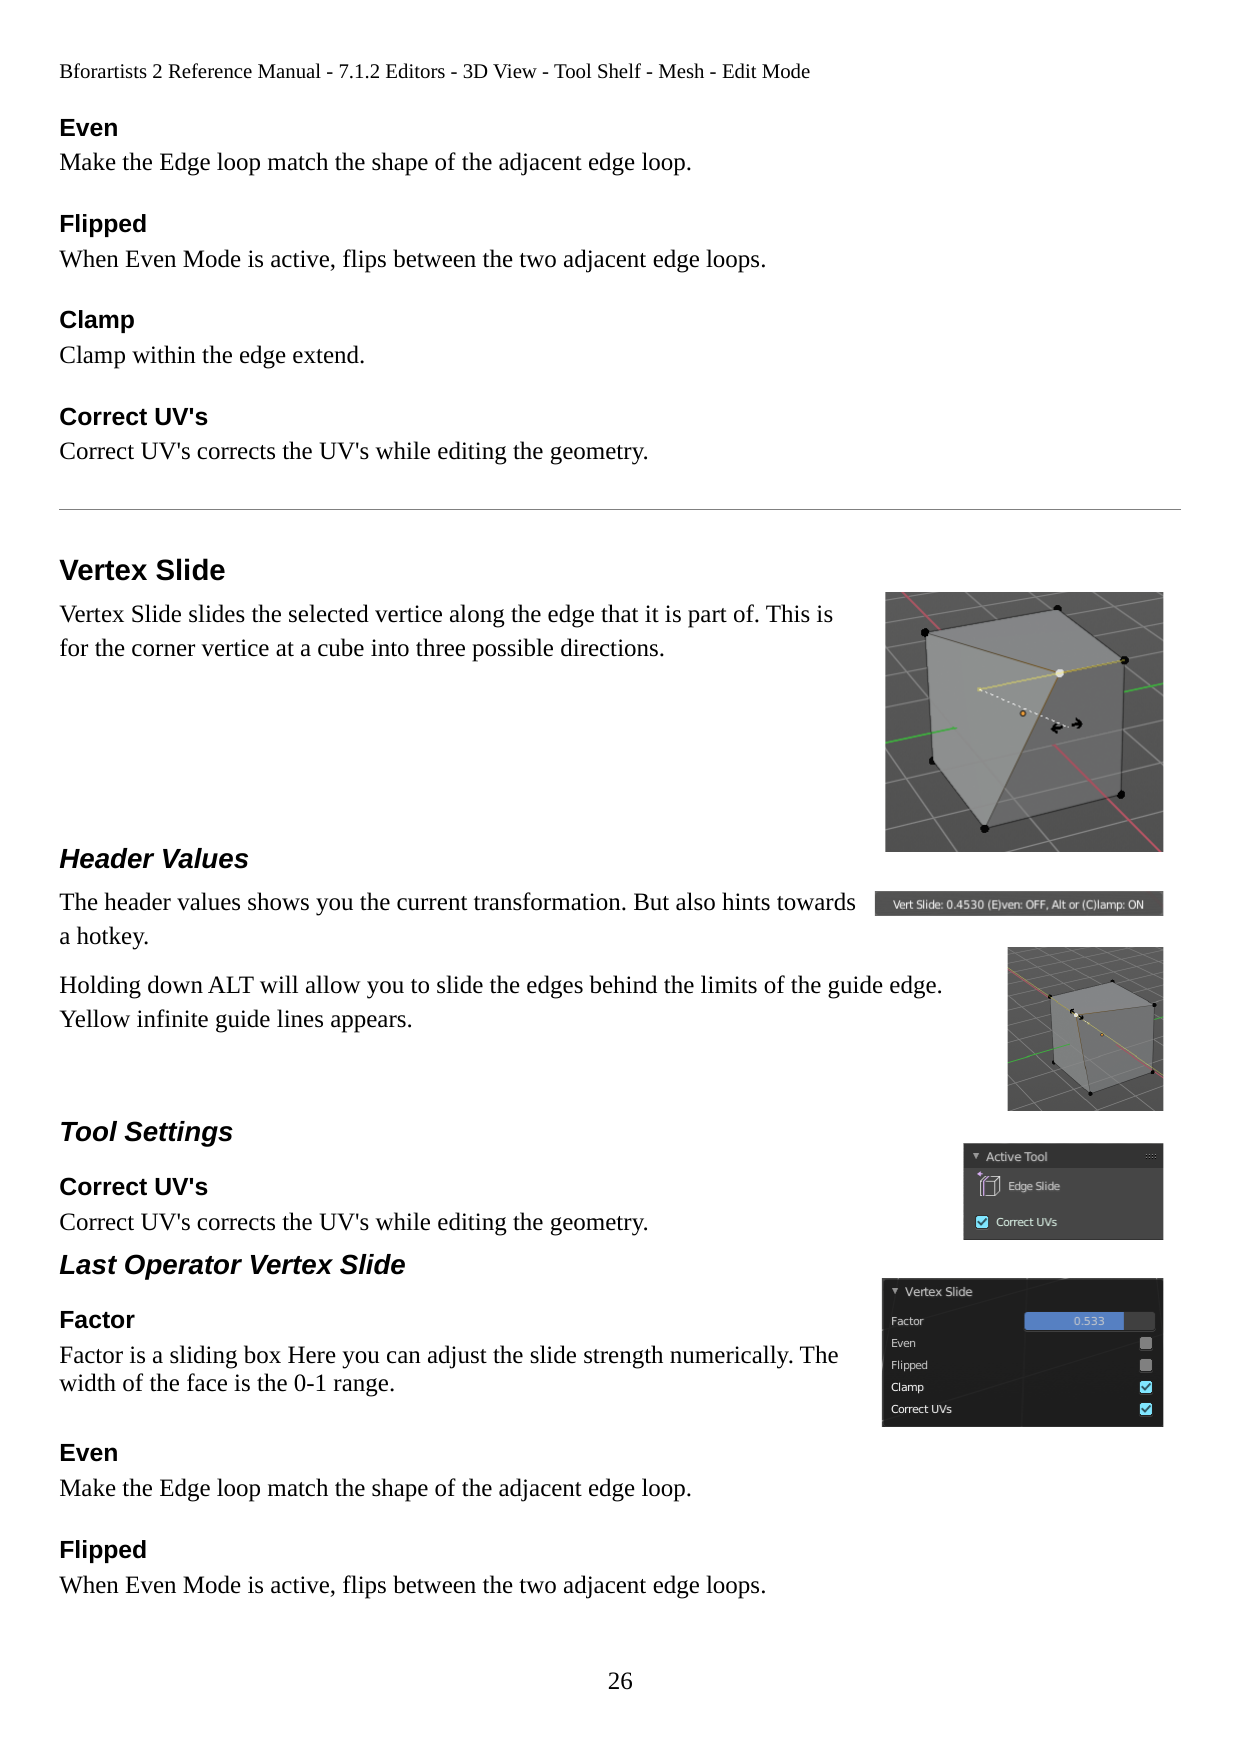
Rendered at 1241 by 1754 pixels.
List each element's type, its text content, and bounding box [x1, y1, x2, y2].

picture [1007, 947, 1164, 1111]
picture [885, 592, 1164, 852]
picture [874, 891, 1164, 916]
subtitle Flipped [59, 209, 1181, 237]
picture [963, 1143, 1164, 1240]
subtitle Even [59, 1438, 1181, 1467]
subtitle Clamp [59, 305, 1181, 334]
subtitle [1164, 1172, 1181, 1201]
text When Even Mode is active, flips between the two adjacent edge loops. [59, 244, 1181, 272]
text Make the Edge loop match the shape of the adjacent edge loop. [59, 147, 1181, 176]
subtitle Last Operator Vertex Slide [59, 1248, 1181, 1280]
text Vertex Slide slides the selected vertice along the edge that it is part of. This is for the corner vertice at a cube into three possible directions. [59, 599, 885, 662]
subtitle Vertex Slide [59, 553, 1181, 586]
subtitle Correct UV's [59, 1172, 963, 1201]
text When Even Mode is active, flips between the two adjacent edge loops. [59, 1570, 1181, 1598]
text The header values shows you the current transformation. But also hints towards a hotkey. [59, 887, 1181, 950]
text Correct UV's corrects the UV's while editing the geometry. [59, 1207, 963, 1236]
text Make the Edge loop match the shape of the adjacent edge loop. [59, 1473, 1181, 1502]
picture [881, 1278, 1164, 1427]
subtitle Header Values [59, 842, 1181, 874]
subtitle Tool Settings [59, 1115, 1181, 1147]
subtitle Correct UV's [59, 402, 1181, 430]
subtitle Factor [59, 1305, 881, 1333]
text Factor is a sliding box Here you can adjust the slide strength numerically. The width of the face is the 0-1 range. [59, 1340, 881, 1397]
text Holding down ALT will allow you to slide the edges behind the limits of the guide edge. Yellow infinite guide lines appears. [59, 970, 1007, 1033]
text Clamp within the edge extend. [59, 340, 1181, 369]
text Correct UV's corrects the UV's while editing the geometry. [59, 436, 1181, 465]
subtitle Even [59, 113, 1181, 141]
subtitle Flipped [59, 1535, 1181, 1563]
subtitle [1164, 1305, 1181, 1333]
